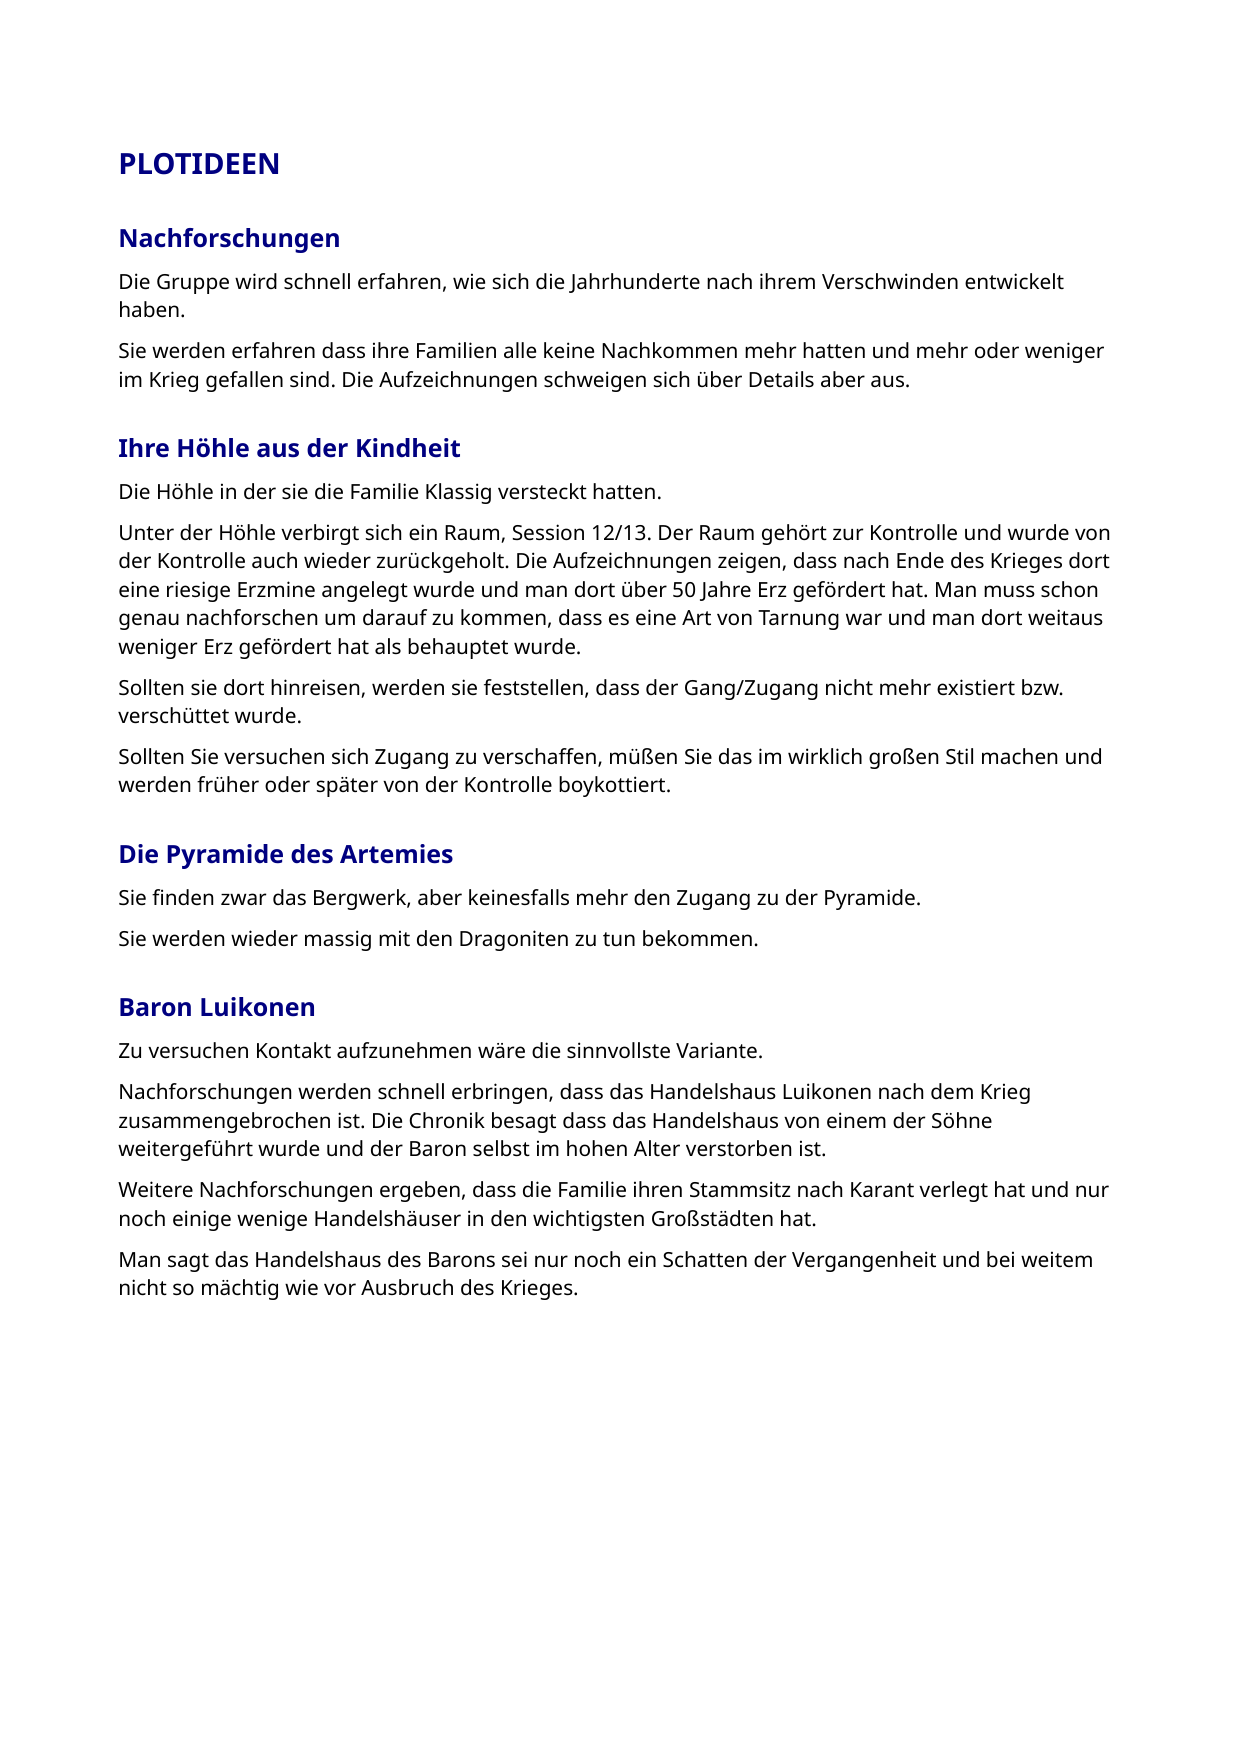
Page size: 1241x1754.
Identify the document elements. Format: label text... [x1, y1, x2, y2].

text Sollten sie dort hinreisen, werden sie feststellen, dass der Gang/Zugang nicht mehr existiert bzw. verschüttet wurde. [118, 673, 1122, 730]
subtitle Ihre Höhle aus der Kindheit [118, 431, 1122, 465]
subtitle Nachforschungen [118, 220, 1122, 254]
text Weitere Nachforschungen ergeben, dass die Familie ihren Stammsitz nach Karant verlegt hat und nur noch einige wenige Handelshäuser in den wichtigsten Großstädten hat. [118, 1175, 1122, 1232]
text Man sagt das Handelshaus des Barons sei nur noch ein Schatten der Vergangenheit und bei weitem nicht so mächtig wie vor Ausbruch des Krieges. [118, 1245, 1122, 1302]
text Sie werden wieder massig mit den Dragoniten zu tun bekommen. [118, 924, 1122, 952]
text Zu versuchen Kontakt aufzunehmen wäre die sinnvollste Variante. [118, 1037, 1122, 1065]
text Die Gruppe wird schnell erfahren, wie sich die Jahrhunderte nach ihrem Verschwinden entwickelt haben. [118, 267, 1122, 324]
text Die Höhle in der sie die Familie Klassig versteckt hatten. [118, 477, 1122, 506]
subtitle Die Pyramide des Artemies [118, 837, 1122, 871]
text Sie finden zwar das Bergwerk, aber keinesfalls mehr den Zugang zu der Pyramide. [118, 883, 1122, 912]
text Nachforschungen werden schnell erbringen, dass das Handelshaus Luikonen nach dem Krieg zusammengebrochen ist. Die Chronik besagt dass das Handelshaus von einem der Söhne weitergeführt wurde und der Baron selbst im hohen Alter verstorben ist. [118, 1077, 1122, 1163]
text Sie werden erfahren dass ihre Familien alle keine Nachkommen mehr hatten und mehr oder weniger im Krieg gefallen sind. Die Aufzeichnungen schweigen sich über Details aber aus. [118, 336, 1122, 393]
subtitle Baron Luikonen [118, 990, 1122, 1024]
text Sollten Sie versuchen sich Zugang zu verschaffen, müßen Sie das im wirklich großen Stil machen und werden früher oder später von der Kontrolle boykottiert. [118, 742, 1122, 799]
subtitle PLOTIDEEN [118, 143, 1122, 183]
text Unter der Höhle verbirgt sich ein Raum, Session 12/13. Der Raum gehört zur Kontrolle und wurde von der Kontrolle auch wieder zurückgeholt. Die Aufzeichnungen zeigen, dass nach Ende des Krieges dort eine riesige Erzmine angelegt wurde und man dort über 50 Jahre Erz gefördert hat. Man muss schon genau nachforschen um darauf zu kommen, dass es eine Art von Tarnung war und man dort weitaus weniger Erz gefördert hat als behauptet wurde. [118, 518, 1122, 660]
